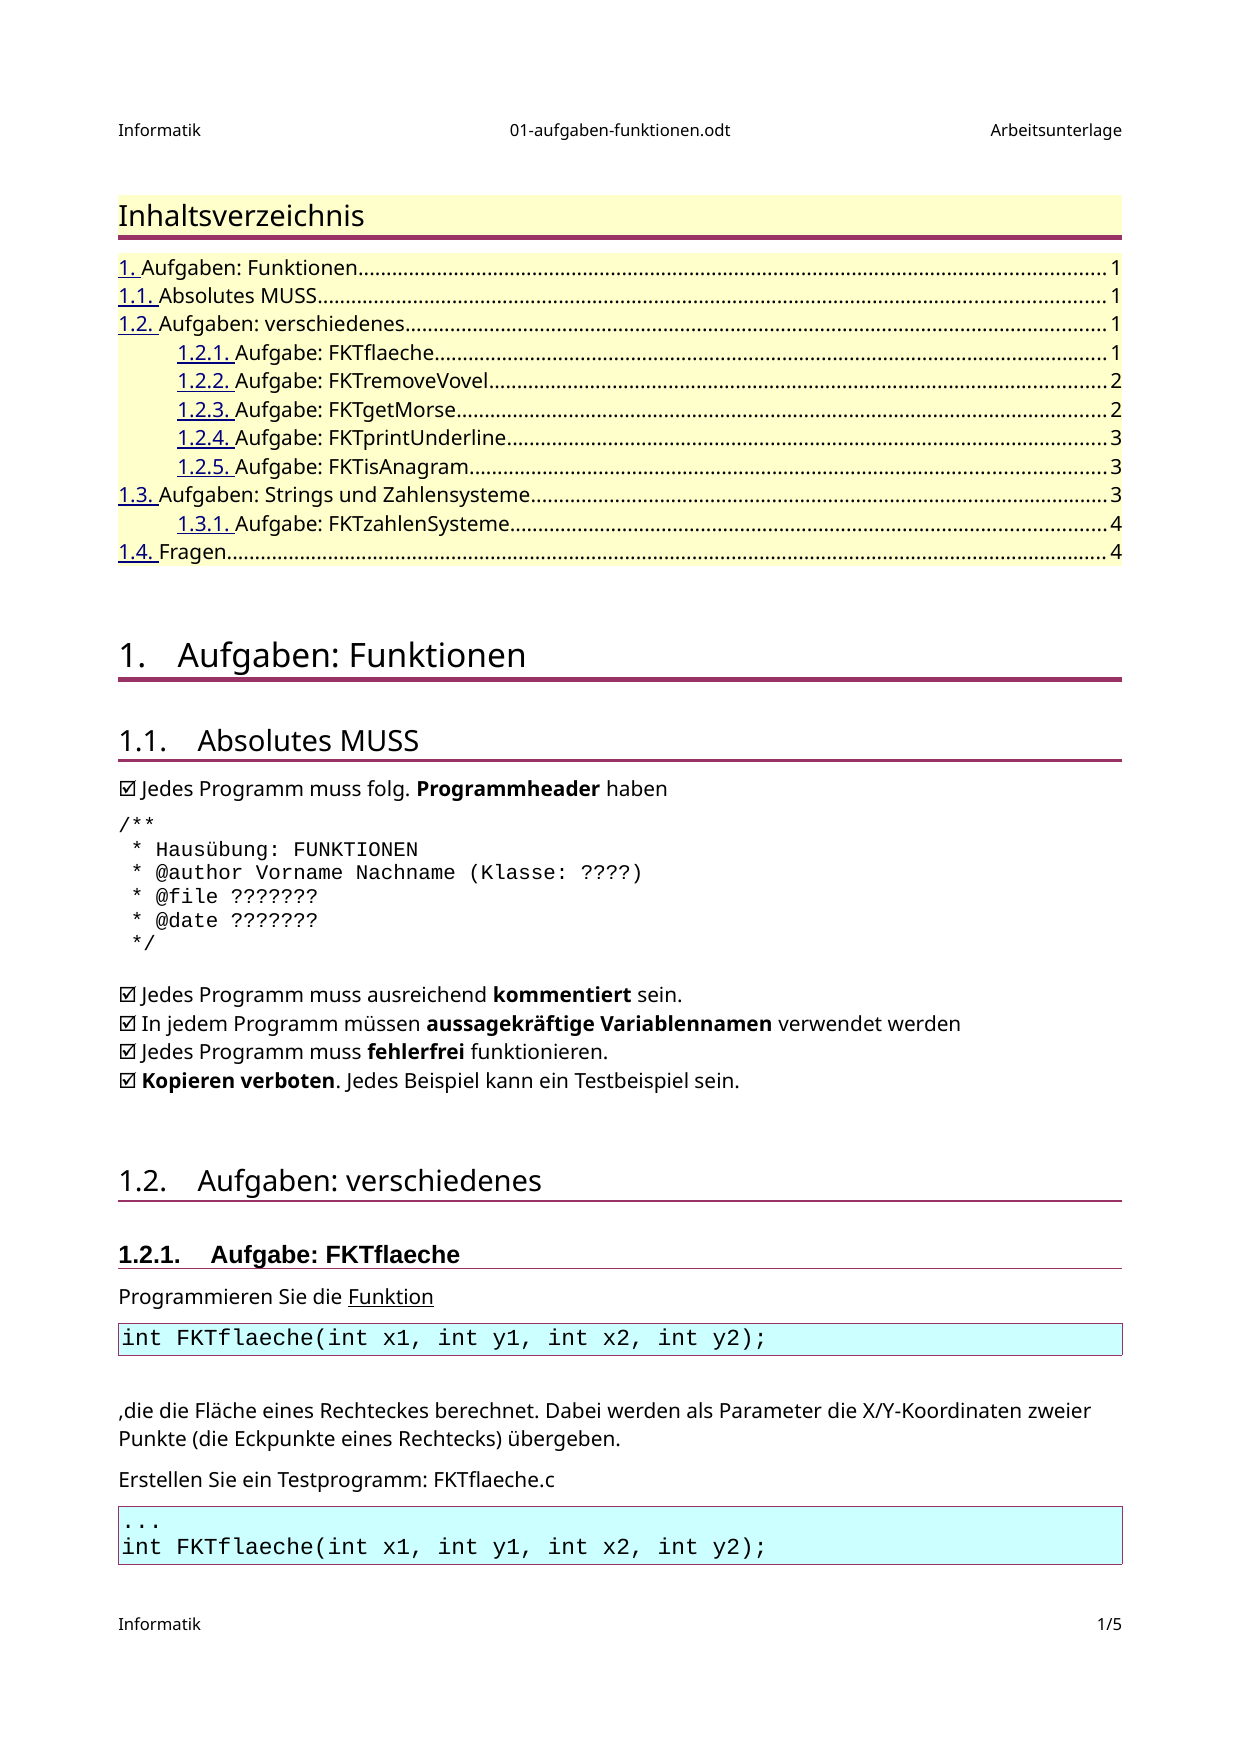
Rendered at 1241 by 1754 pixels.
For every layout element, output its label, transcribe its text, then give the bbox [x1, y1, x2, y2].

text Erstellen Sie ein Testprogramm: FKTflaeche.c [118, 1465, 1122, 1493]
text int FKTflaeche(int x1, int y1, int x2, int y2); [119, 1324, 1122, 1355]
text ... [119, 1507, 1122, 1532]
list Kopieren verboten. Jedes Beispiel kann ein Testbeispiel sein. [118, 1066, 1122, 1094]
text 1. Aufgaben: Funktionen 1 [118, 253, 1122, 281]
text Programmieren Sie die Funktion [118, 1282, 1122, 1310]
text 1.2.1. Aufgabe: FKTflaeche 1 [177, 338, 1122, 366]
text 1.2.3. Aufgabe: FKTgetMorse 2 [177, 395, 1122, 423]
text 1.2. Aufgaben: verschiedenes 1 [118, 309, 1122, 338]
text 1.3. Aufgaben: Strings und Zahlensysteme 3 [118, 480, 1122, 509]
text 1.2.4. Aufgabe: FKTprintUnderline 3 [177, 423, 1122, 452]
text */ [118, 933, 1122, 957]
text * @author Vorname Nachname (Klasse: ????) [118, 862, 1122, 886]
list Jedes Programm muss folg. Programmheader haben [118, 774, 1122, 803]
text 1.2.5. Aufgabe: FKTisAnagram 3 [177, 452, 1122, 480]
subtitle Absolutes MUSS [118, 720, 1122, 759]
subtitle Inhaltsverzeichnis [118, 195, 1122, 235]
text 1.4. Fragen 4 [118, 537, 1122, 566]
text * @date ??????? [118, 910, 1122, 933]
text * Hausübung: FUNKTIONEN [118, 839, 1122, 862]
text /** [118, 815, 1122, 839]
text ,die die Fläche eines Rechteckes berechnet. Dabei werden als Parameter die X/Y-Koordinaten zweier Punkte (die Eckpunkte eines Rechtecks) übergeben. [118, 1396, 1122, 1453]
list Jedes Programm muss fehlerfrei funktionieren. [118, 1037, 1122, 1066]
text 1.3.1. Aufgabe: FKTzahlenSysteme 4 [177, 509, 1122, 537]
list In jedem Programm müssen aussagekräftige Variablennamen verwendet werden [118, 1009, 1122, 1037]
text int FKTflaeche(int x1, int y1, int x2, int y2); [119, 1532, 1122, 1564]
text 1.2.2. Aufgabe: FKTremoveVovel 2 [177, 366, 1122, 395]
subtitle Aufgaben: Funktionen [118, 631, 1122, 677]
text 1.1. Absolutes MUSS 1 [118, 281, 1122, 309]
subtitle Aufgaben: verschiedenes [118, 1160, 1122, 1200]
text * @file ??????? [118, 886, 1122, 910]
list Jedes Programm muss ausreichend kommentiert sein. [118, 981, 1122, 1009]
subtitle Aufgabe: FKTflaeche [118, 1239, 1122, 1268]
